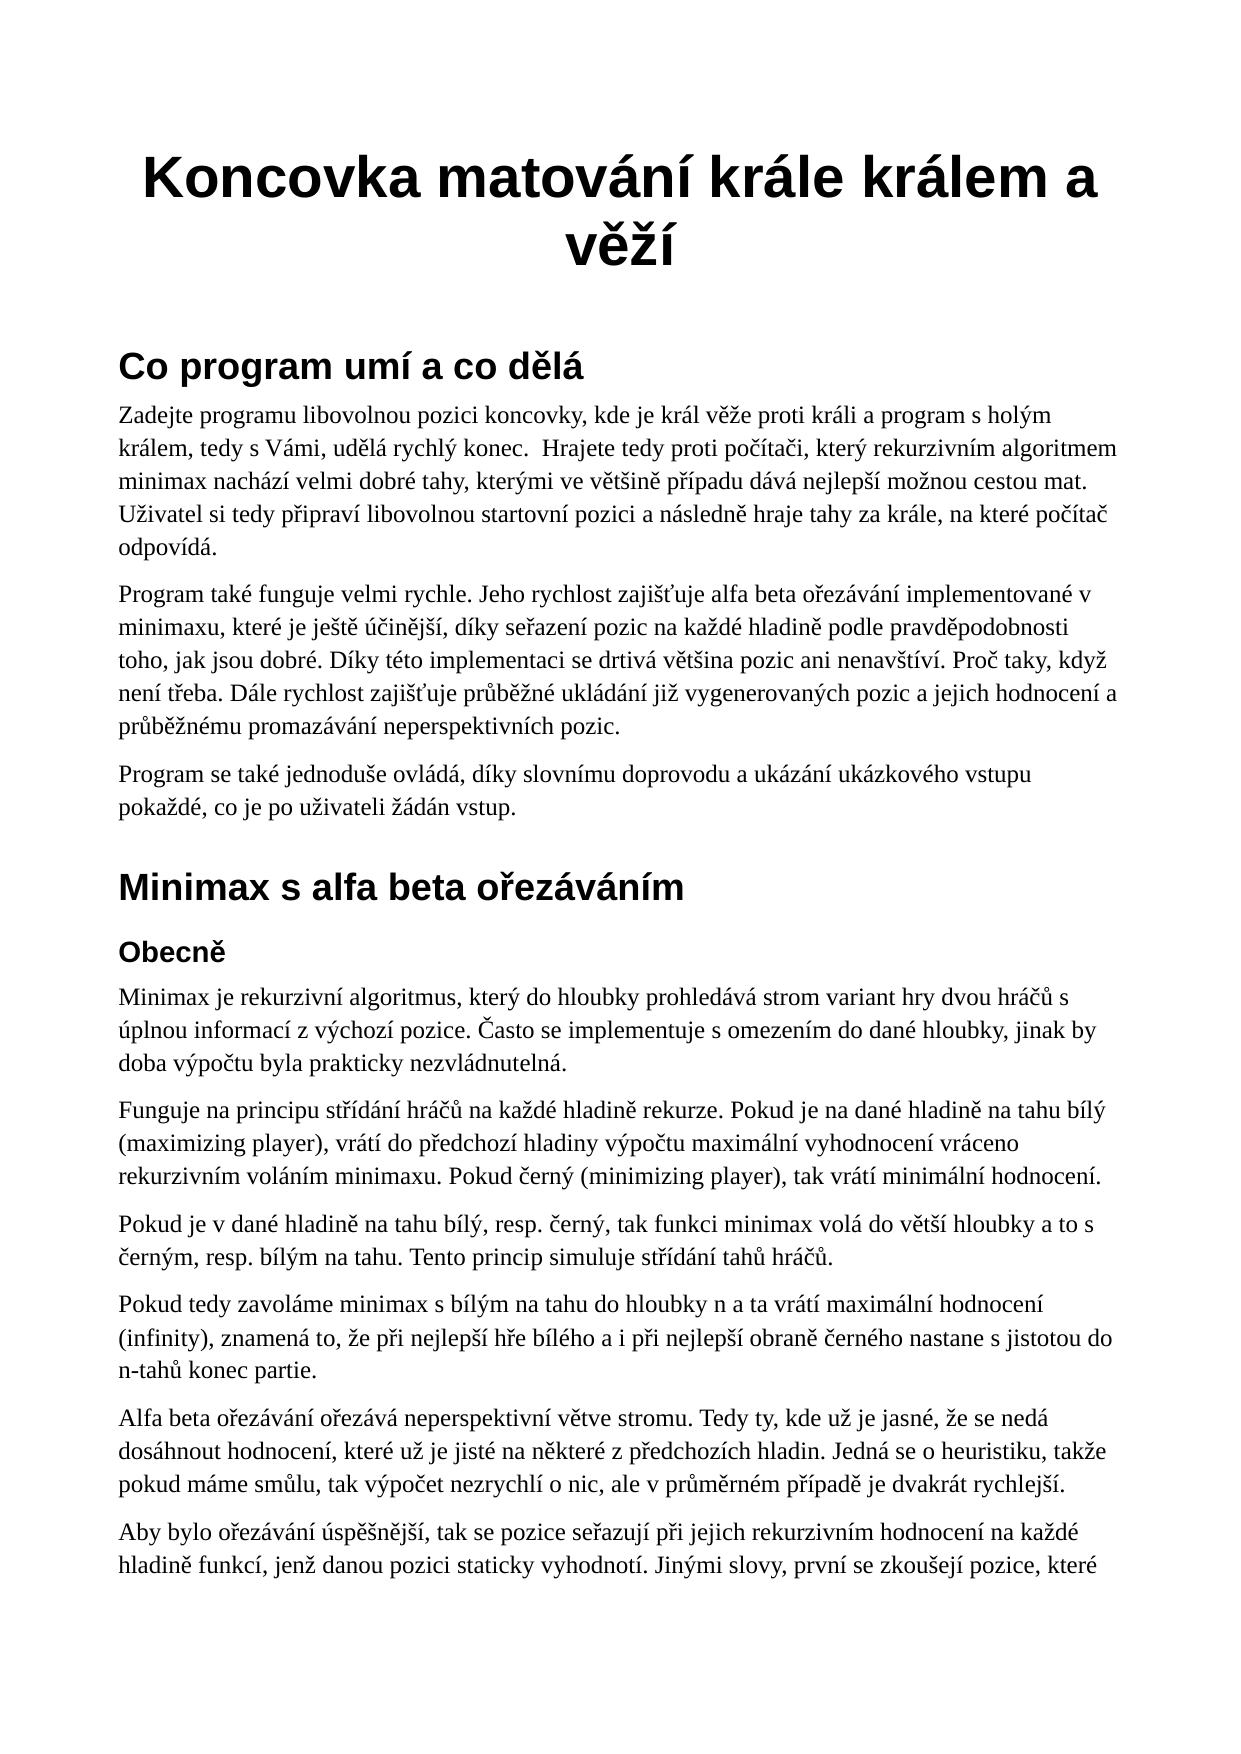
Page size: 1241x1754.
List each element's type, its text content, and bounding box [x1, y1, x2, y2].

text Funguje na principu střídání hráčů na každé hladině rekurze. Pokud je na dané hladině na tahu bílý (maximizing player), vrátí do předchozí hladiny výpočtu maximální vyhodnocení vráceno rekurzivním voláním minimaxu. Pokud černý (minimizing player), tak vrátí minimální hodnocení. [118, 1095, 1122, 1190]
text Alfa beta ořezávání ořezává neperspektivní větve stromu. Tedy ty, kde už je jasné, že se nedá dosáhnout hodnocení, které už je jisté na některé z předchozích hladin. Jedná se o heuristiku, takže pokud máme smůlu, tak výpočet nezrychlí o nic, ale v průměrném případě je dvakrát rychlejší. [118, 1403, 1122, 1498]
title Koncovka matování krále králem a věží [118, 143, 1122, 277]
text Program se také jednoduše ovládá, díky slovnímu doprovodu a ukázání ukázkového vstupu pokaždé, co je po uživateli žádán vstup. [118, 759, 1122, 821]
text Aby bylo ořezávání úspěšnější, tak se pozice seřazují při jejich rekurzivním hodnocení na každé hladině funkcí, jenž danou pozici staticky vyhodnotí. Jinými slovy, první se zkoušejí pozice, které [118, 1517, 1122, 1579]
text Program také funguje velmi rychle. Jeho rychlost zajišťuje alfa beta ořezávání implementované v minimaxu, které je ještě účinější, díky seřazení pozic na každé hladině podle pravděpodobnosti toho, jak jsou dobré. Díky této implementaci se drtivá většina pozic ani nenavštíví. Proč taky, když není třeba. Dále rychlost zajišťuje průběžné ukládání již vygenerovaných pozic a jejich hodnocení a průběžnému promazávání neperspektivních pozic. [118, 579, 1122, 740]
text Pokud je v dané hladině na tahu bílý, resp. černý, tak funkci minimax volá do větší hloubky a to s černým, resp. bílým na tahu. Tento princip simuluje střídání tahů hráčů. [118, 1209, 1122, 1271]
subtitle Minimax s alfa beta ořezáváním [118, 865, 1122, 908]
text Pokud tedy zavoláme minimax s bílým na tahu do hloubky n a ta vrátí maximální hodnocení (infinity), znamená to, že při nejlepší hře bílého a i při nejlepší obraně černého nastane s jistotou do n-tahů konec partie. [118, 1289, 1122, 1384]
text Minimax je rekurzivní algoritmus, který do hloubky prohledává strom variant hry dvou hráčů s úplnou informací z výchozí pozice. Často se implementuje s omezením do dané hloubky, jinak by doba výpočtu byla prakticky nezvládnutelná. [118, 982, 1122, 1076]
subtitle Obecně [118, 935, 1122, 969]
subtitle Co program umí a co dělá [118, 343, 1122, 387]
text Zadejte programu libovolnou pozici koncovky, kde je král věže proti králi a program s holým králem, tedy s Vámi, udělá rychlý konec. Hrajete tedy proti počítači, který rekurzivním algoritmem minimax nachází velmi dobré tahy, kterými ve většině případu dává nejlepší možnou cestou mat. Uživatel si tedy připraví libovolnou startovní pozici a následně hraje tahy za krále, na které počítač odpovídá. [118, 400, 1122, 561]
